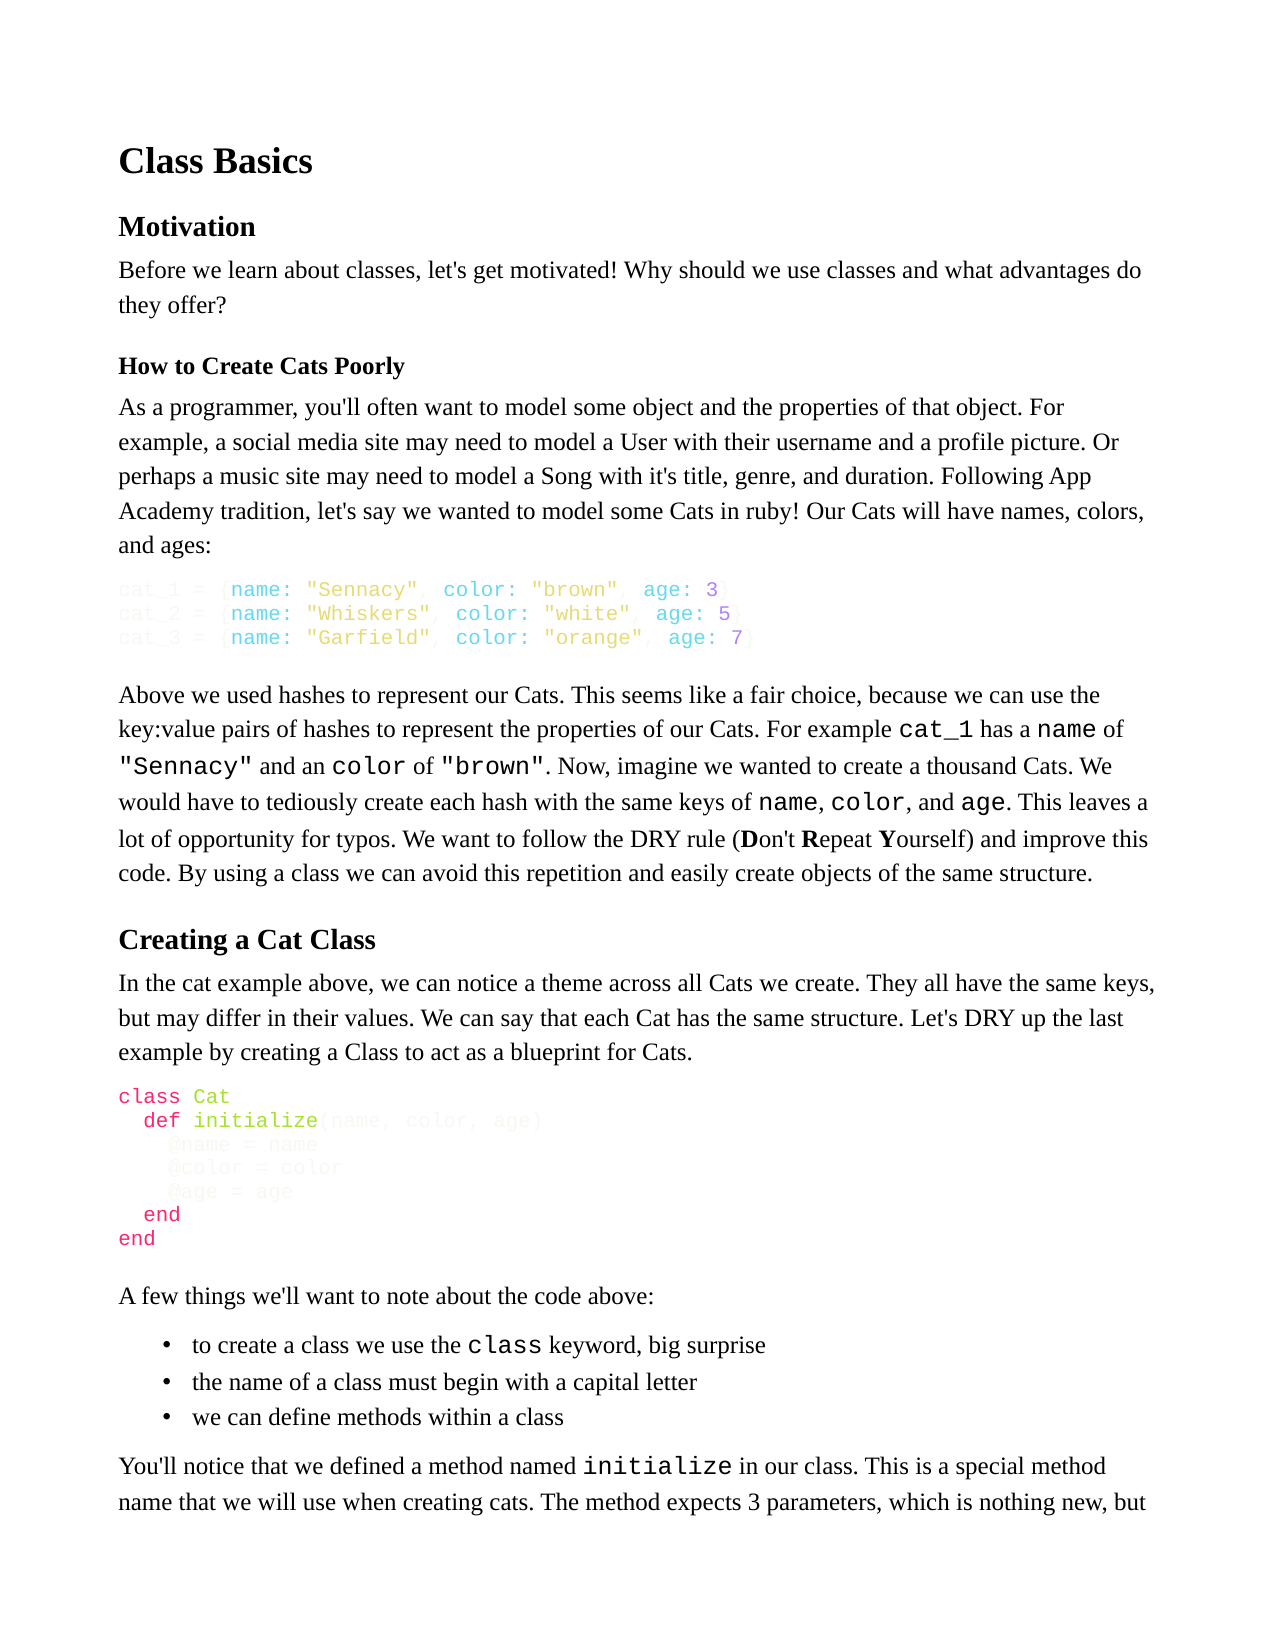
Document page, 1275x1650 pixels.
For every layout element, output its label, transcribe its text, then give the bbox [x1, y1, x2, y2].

text Above we used hashes to represent our Cats. This seems like a fair choice, because we can use the key:value pairs of hashes to represent the properties of our Cats. For example cat_1 has a name of "Sennacy" and an color of "brown". Now, imagine we wanted to create a thousand Cats. We would have to tediously create each hash with the same keys of name, color, and age. This leaves a lot of opportunity for typos. We want to follow the DRY rule (Don't Repeat Yourself) and improve this code. By using a class we can avoid this repetition and easily create objects of the same structure. [118, 680, 1157, 887]
text @color = color [118, 1157, 1157, 1181]
text @age = age [118, 1181, 1157, 1204]
text @name = name [118, 1133, 1157, 1157]
subtitle Class Basics [118, 139, 1157, 182]
list we can define methods within a class [162, 1402, 1157, 1431]
list the name of a class must begin with a capital letter [162, 1367, 1157, 1396]
text cat_3 = {name: "Garfield", color: "orange", age: 7} [118, 627, 1157, 650]
subtitle Creating a Cat Class [118, 922, 1157, 956]
text A few things we'll want to note about the code above: [118, 1281, 1157, 1310]
text cat_1 = {name: "Sennacy", color: "brown", age: 3} [118, 579, 1157, 603]
text You'll notice that we defined a method named initialize in our class. This is a special method name that we will use when creating cats. The method expects 3 parameters, which is nothing new, but [118, 1451, 1157, 1516]
subtitle How to Create Cats Poorly [118, 351, 1157, 380]
text def initialize(name, color, age) [118, 1110, 1157, 1133]
text end [118, 1204, 1157, 1228]
text In the cat example above, we can notice a theme across all Cats we create. They all have the same keys, but may differ in their values. We can say that each Cat has the same structure. Let's DRY up the last example by creating a Class to act as a blueprint for Cats. [118, 968, 1157, 1066]
text Before we learn about classes, let's get motivated! Why should we use classes and what advantages do they offer? [118, 255, 1157, 318]
subtitle Motivation [118, 209, 1157, 243]
text class Cat [118, 1086, 1157, 1110]
text As a programmer, you'll often want to model some object and the properties of that object. For example, a social media site may need to model a User with their username and a profile picture. Or perhaps a music site may need to model a Song with it's title, genre, and duration. Following App Academy tradition, let's say we wanted to model some Cats in ruby! Our Cats will have names, colors, and ages: [118, 392, 1157, 559]
list to create a class we use the class keyword, big surprise [162, 1330, 1157, 1361]
text end [118, 1228, 1157, 1252]
text cat_2 = {name: "Whiskers", color: "white", age: 5} [118, 603, 1157, 627]
